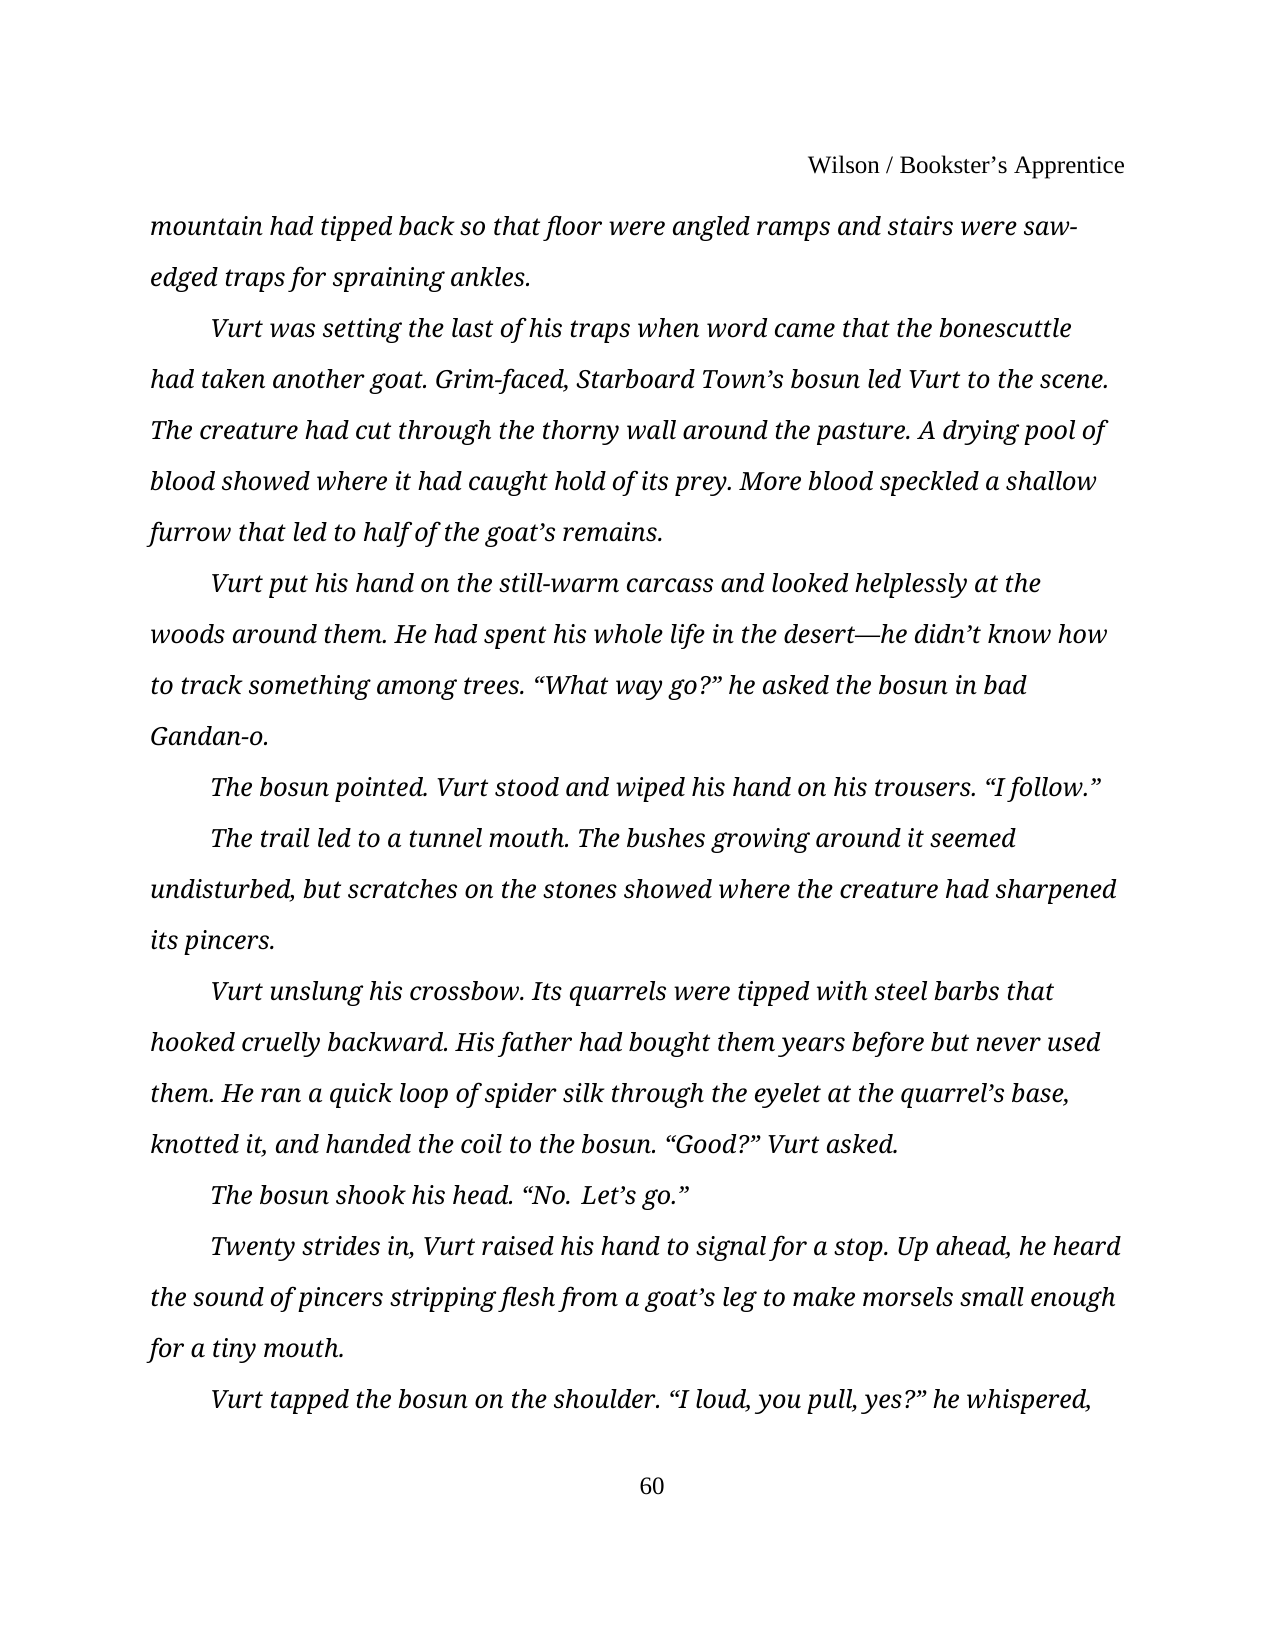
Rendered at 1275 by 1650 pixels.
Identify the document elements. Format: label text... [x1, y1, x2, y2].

text The bosun pointed. Vurt stood and wiped his hand on his trousers. “I follow.” [150, 770, 1125, 804]
text Vurt unslung his crossbow. Its quarrels were tipped with steel barbs that hooked cruelly backward. His father had bought them years before but never used them. He ran a quick loop of spider silk through the eyelet at the quarrel’s base, knotted it, and handed the coil to the bosun. “Good?” Vurt asked. [150, 974, 1125, 1161]
text The bosun shook his head. “No. Let’s go.” [150, 1178, 1125, 1212]
text Vurt was setting the last of his traps when word came that the bonescuttle had taken another goat. Grim-faced, Starboard Town’s bosun led Vurt to the scene. The creature had cut through the thorny wall around the pasture. A drying pool of blood showed where it had caught hold of its prey. More blood speckled a shallow furrow that led to half of the goat’s remains. [150, 310, 1125, 548]
text mountain had tipped back so that floor were angled ramps and stairs were saw-edged traps for spraining ankles. [150, 208, 1125, 293]
text Vurt tapped the bosun on the shoulder. “I loud, you pull, yes?” he whispered, [150, 1382, 1125, 1416]
text Twenty strides in, Vurt raised his hand to signal for a stop. Up ahead, he heard the sound of pincers stripping flesh from a goat’s leg to make morsels small enough for a tiny mouth. [150, 1229, 1125, 1365]
text The trail led to a tunnel mouth. The bushes growing around it seemed undisturbed, but scratches on the stones showed where the creature had sharpened its pincers. [150, 821, 1125, 957]
text Vurt put his hand on the still-warm carcass and looked helplessly at the woods around them. He had spent his whole life in the desert—he didn’t know how to track something among trees. “What way go?” he asked the bosun in bad Gandan-o. [150, 566, 1125, 753]
